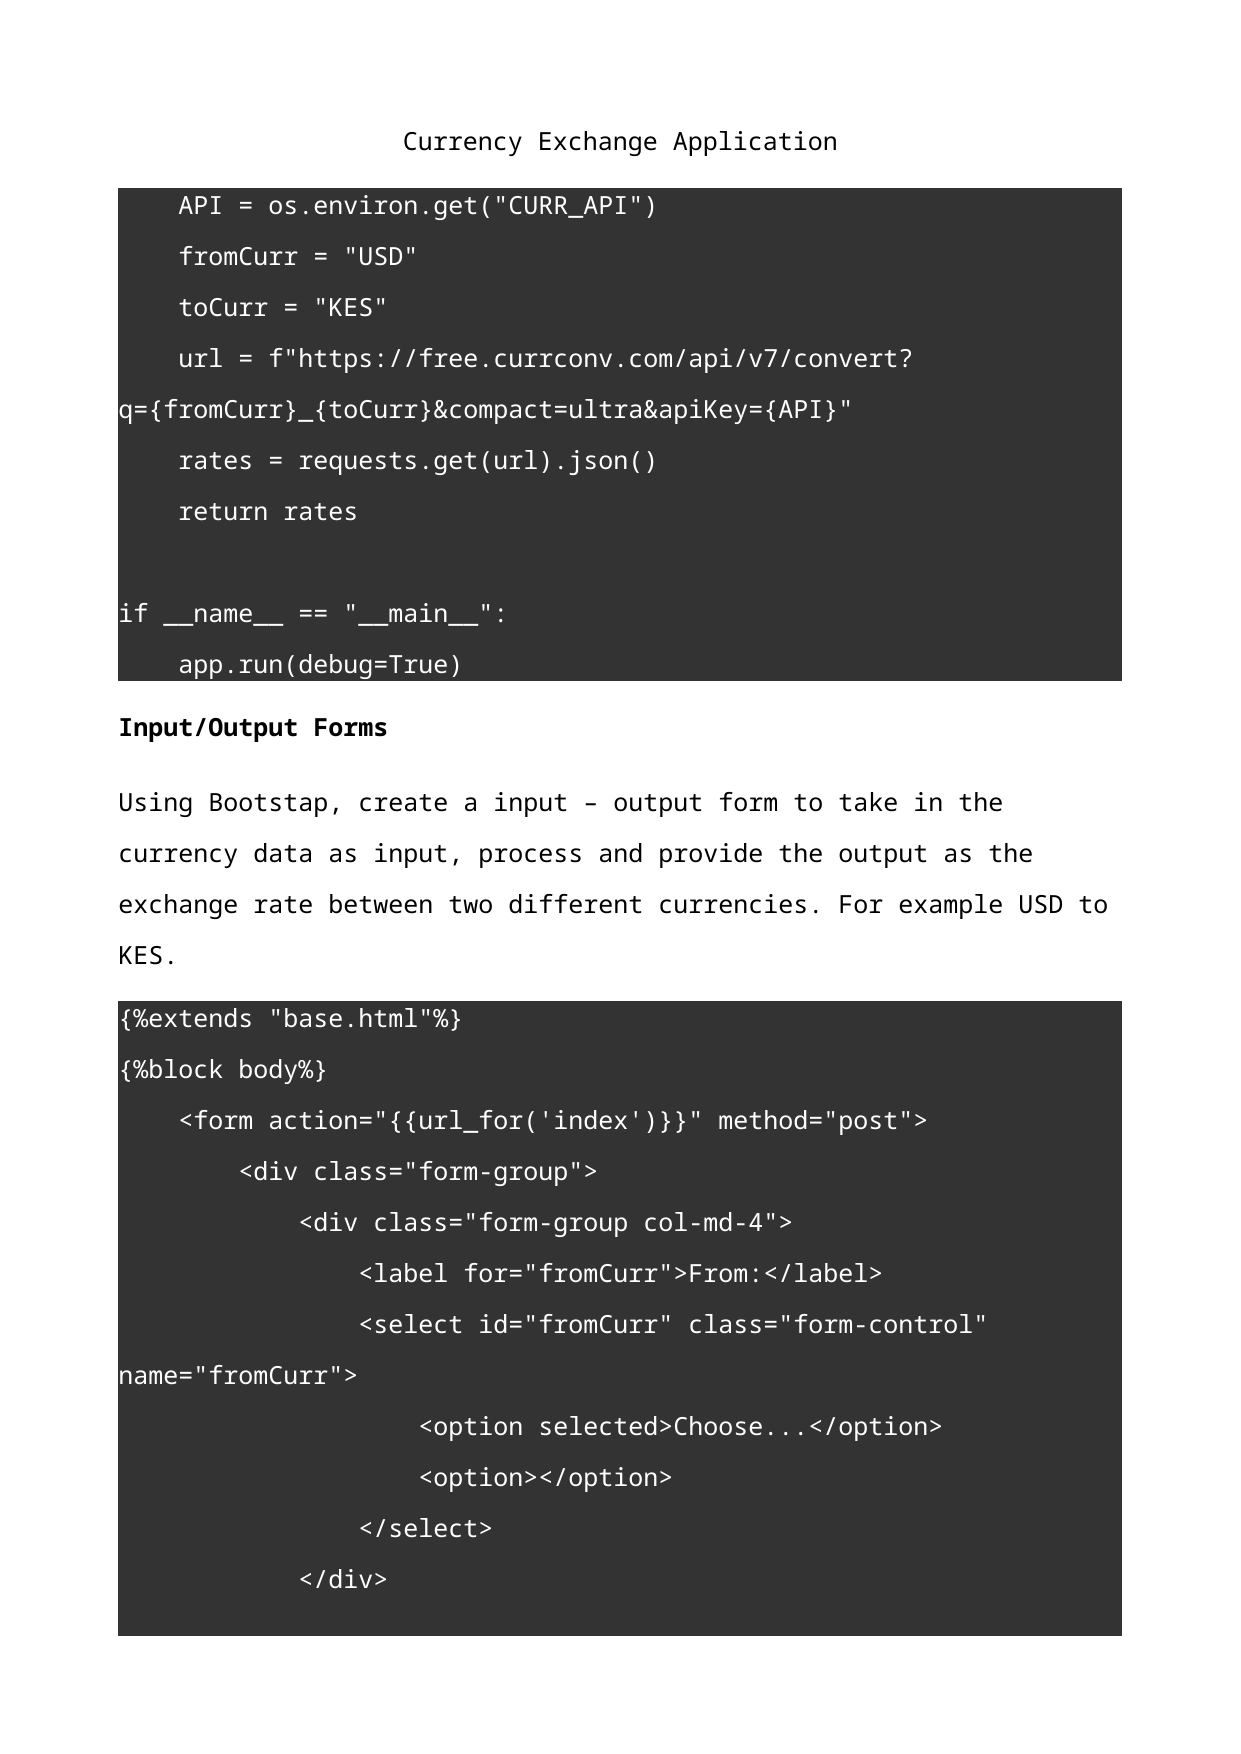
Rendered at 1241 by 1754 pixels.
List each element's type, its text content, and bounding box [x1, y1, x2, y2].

text </select> [118, 1511, 1122, 1545]
text app.run(debug=True) [118, 647, 1122, 681]
text <select id="fromCurr" class="form-control" name="fromCurr"> [118, 1307, 1122, 1392]
text url = f"https://free.currconv.com/api/v7/convert?q={fromCurr}_{toCurr}&compact=ultra&apiKey={API}" [118, 341, 1122, 426]
text {%block body%} [118, 1052, 1122, 1086]
text <div class="form-group"> [118, 1154, 1122, 1188]
text <label for="fromCurr">From:</label> [118, 1256, 1122, 1290]
text <option></option> [118, 1460, 1122, 1494]
text return rates [118, 494, 1122, 528]
text </div> [118, 1562, 1122, 1596]
text {%extends "base.html"%} [118, 1001, 1122, 1035]
text if __name__ == "__main__": [118, 596, 1122, 630]
text <form action="{{url_for('index')}}" method="post"> [118, 1103, 1122, 1137]
text <option selected>Choose...</option> [118, 1409, 1122, 1443]
text fromCurr = "USD" [118, 239, 1122, 273]
text <div class="form-group col-md-4"> [118, 1205, 1122, 1239]
text rates = requests.get(url).json() [118, 443, 1122, 477]
text Input/Output Forms [118, 710, 1122, 744]
text API = os.environ.get("CURR_API") [118, 188, 1122, 222]
text toCurr = "KES" [118, 290, 1122, 324]
text Using Bootstap, create a input – output form to take in the currency data as input, process and provide the output as the exchange rate between two different currencies. For example USD to KES. [118, 785, 1122, 972]
